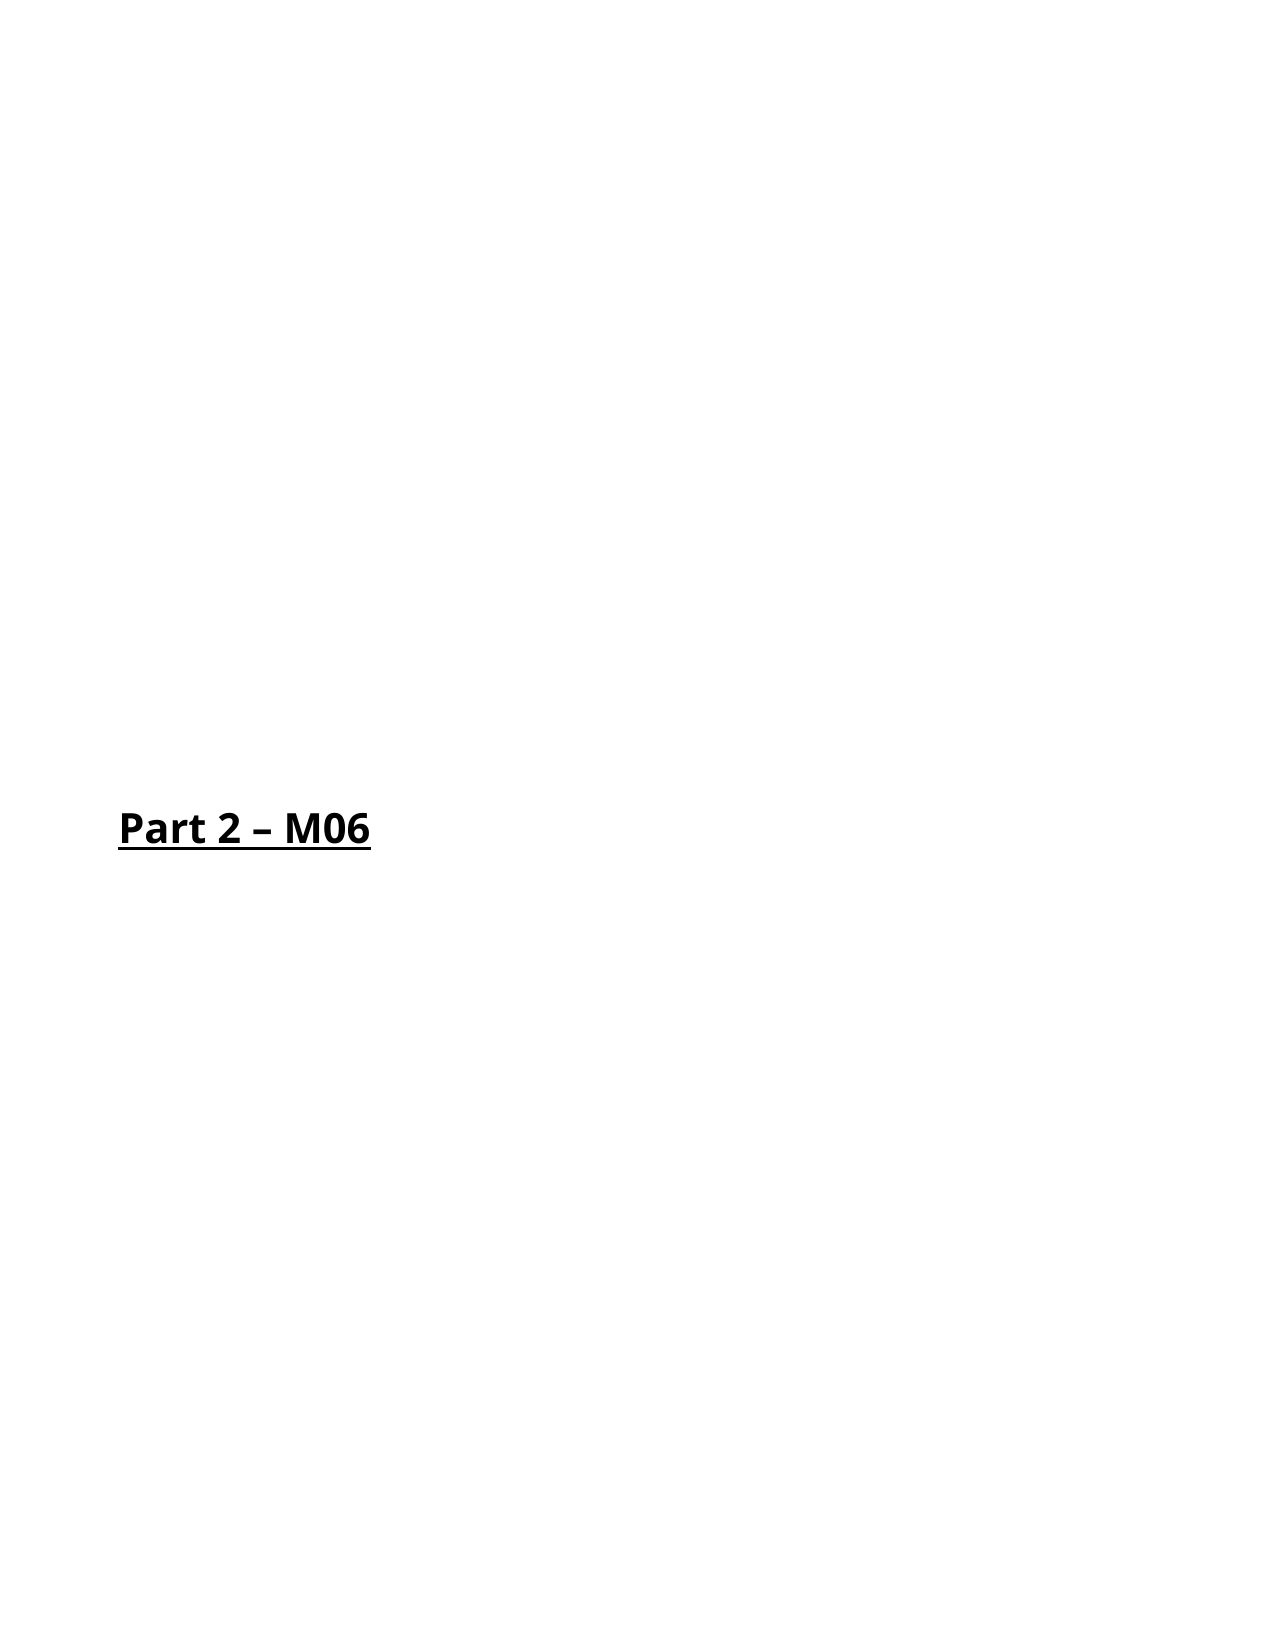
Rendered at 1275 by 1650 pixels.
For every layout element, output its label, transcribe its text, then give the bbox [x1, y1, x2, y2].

text Test 3 ----- Results AFTER debugging ------- Test 1 and Test 2 Test 3 Part 2 – M06 [118, 118, 1157, 856]
